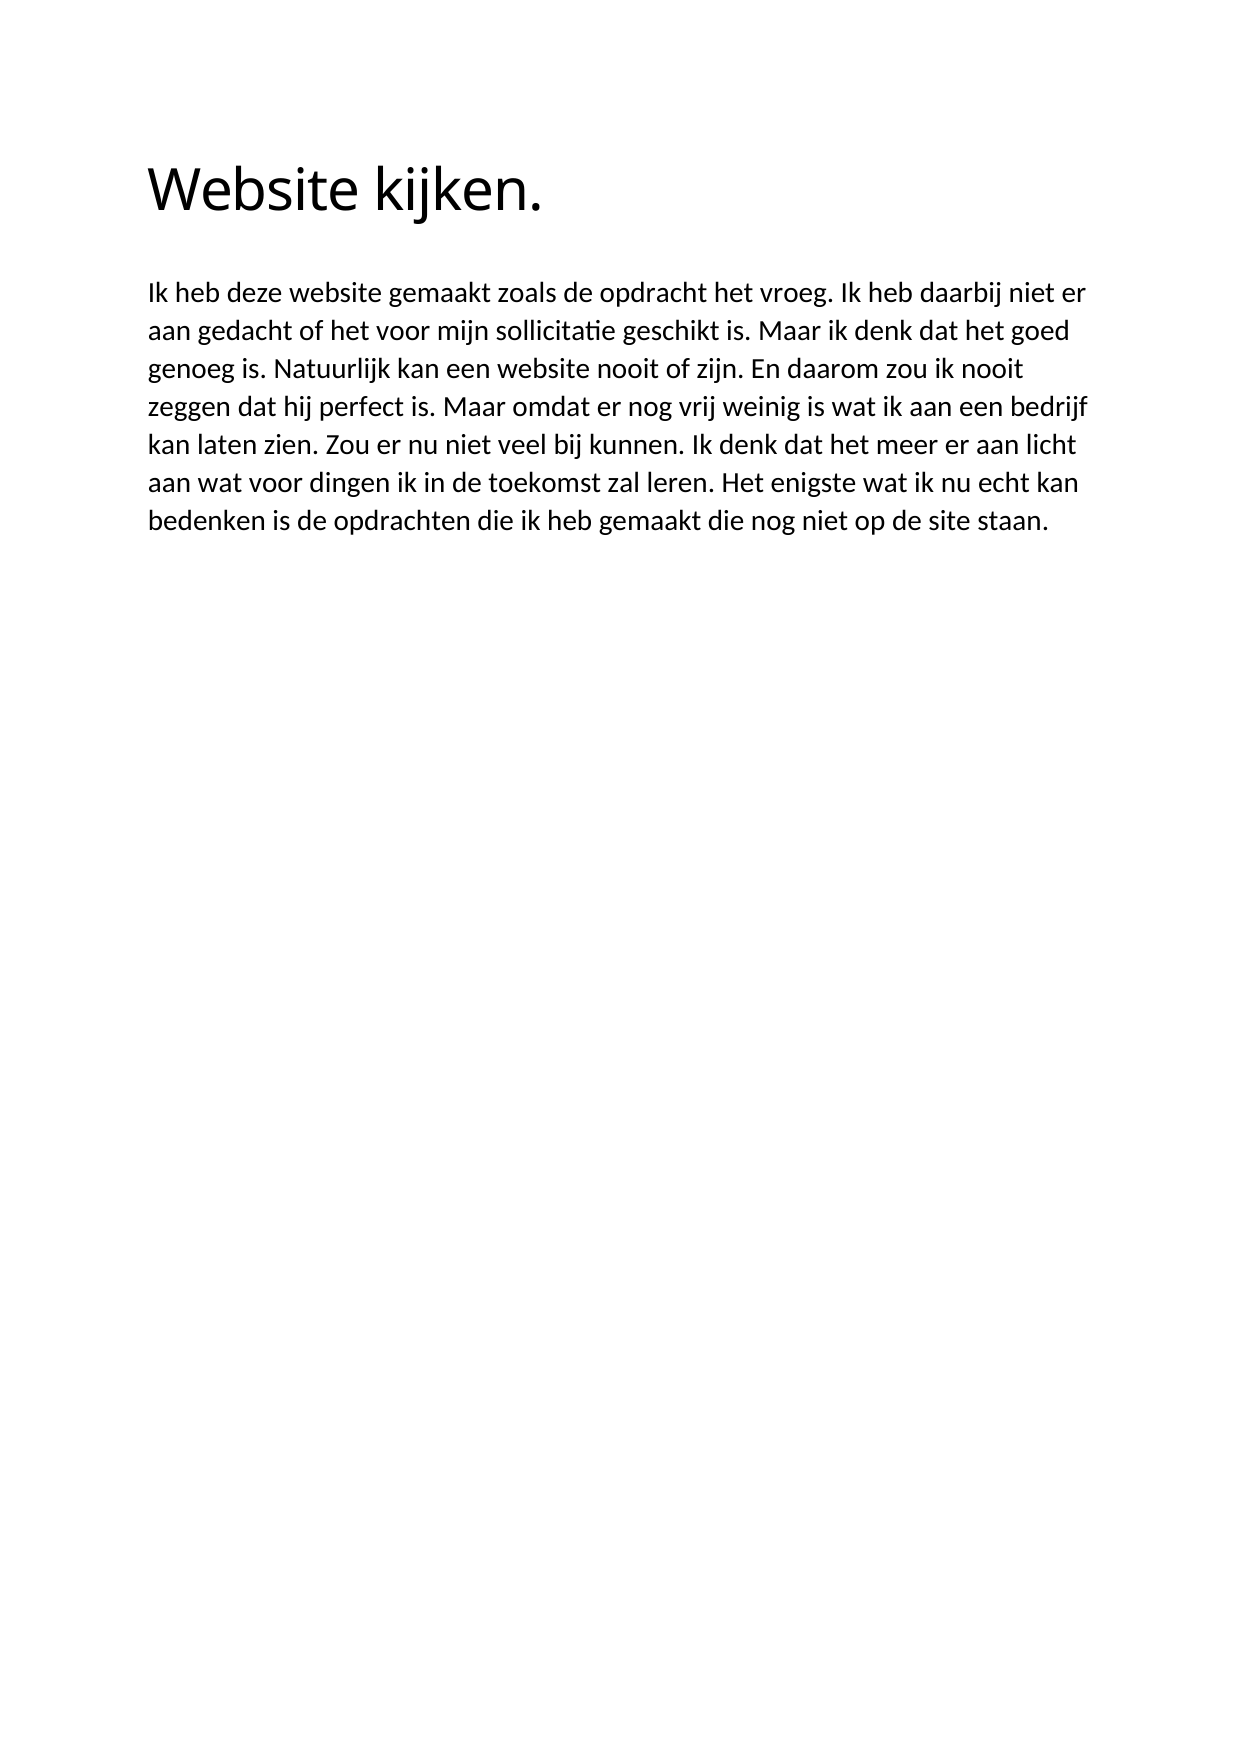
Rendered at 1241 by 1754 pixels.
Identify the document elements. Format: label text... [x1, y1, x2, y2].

text Ik heb deze website gemaakt zoals de opdracht het vroeg. Ik heb daarbij niet er aan gedacht of het voor mijn sollicitatie geschikt is. Maar ik denk dat het goed genoeg is. Natuurlijk kan een website nooit of zijn. En daarom zou ik nooit zeggen dat hij perfect is. Maar omdat er nog vrij weinig is wat ik aan een bedrijf kan laten zien. Zou er nu niet veel bij kunnen. Ik denk dat het meer er aan licht aan wat voor dingen ik in de toekomst zal leren. Het enigste wat ik nu echt kan bedenken is de opdrachten die ik heb gemaakt die nog niet op de site staan. [148, 274, 1093, 537]
text Website kijken. [148, 148, 1093, 227]
